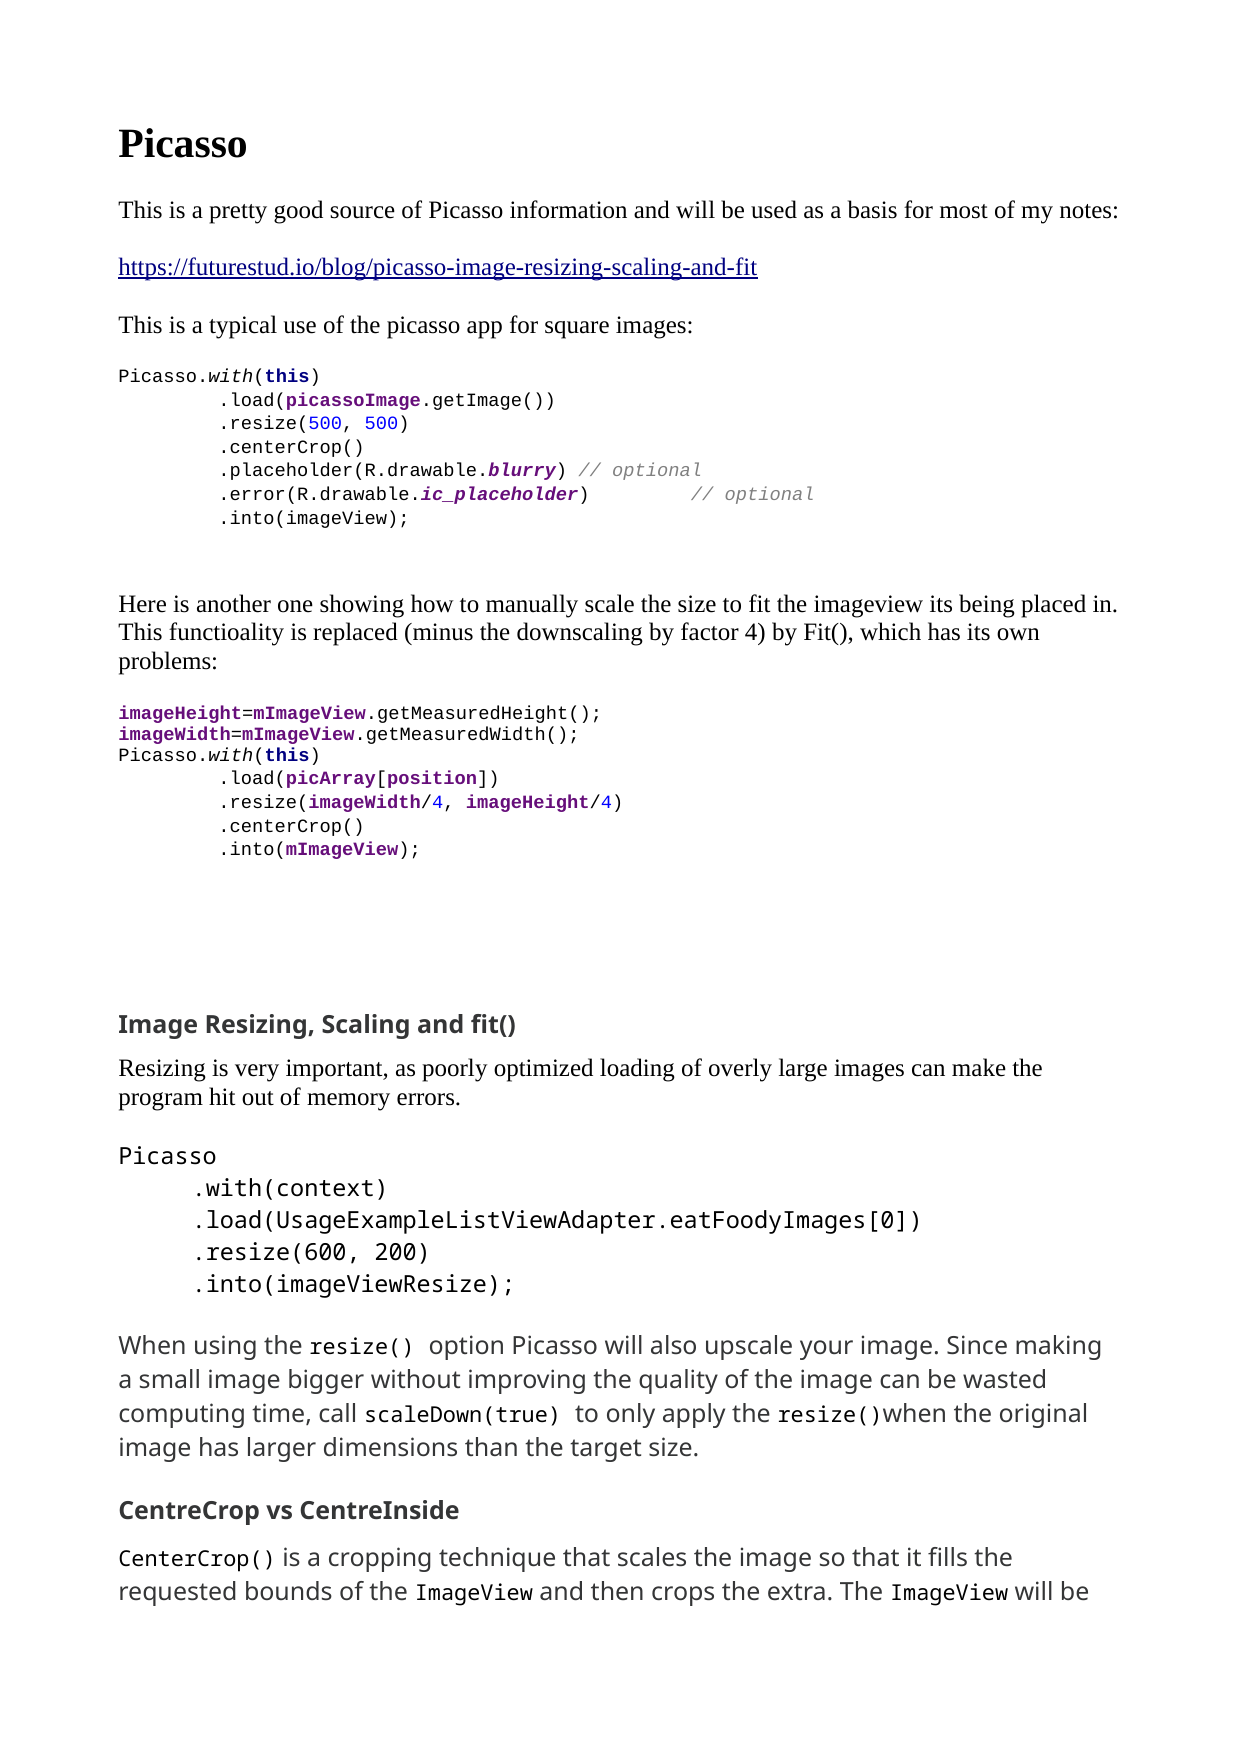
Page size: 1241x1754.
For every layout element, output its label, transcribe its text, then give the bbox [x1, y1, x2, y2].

text .load(picassoImage.getImage()) [118, 388, 1122, 412]
text Picasso.with(this) [118, 367, 1122, 388]
text .with(context) .load(UsageExampleListViewAdapter.eatFoodyImages[0]) [118, 1171, 1122, 1235]
text Picasso [118, 118, 1122, 166]
text Picasso.with(this) [118, 746, 1122, 767]
text Here is another one showing how to manually scale the size to fit the imageview its being placed in. This functioality is replaced (minus the downscaling by factor 4) by Fit(), which has its own problems: [118, 589, 1122, 675]
text .resize(600, 200) [118, 1235, 1122, 1267]
text This is a typical use of the picasso app for square images: [118, 310, 1122, 338]
text .into(mImageView); [118, 838, 1122, 862]
text Resizing is very important, as poorly optimized loading of overly large images can make the program hit out of memory errors. [118, 1053, 1122, 1111]
text https://futurestud.io/blog/picasso-image-resizing-scaling-and-fit [118, 252, 1122, 281]
text .placeholder(R.drawable.blurry) // optional [118, 459, 1122, 483]
text This is a pretty good source of Picasso information and will be used as a basis for most of my notes: [118, 195, 1122, 223]
text .into(imageViewResize); [118, 1267, 1122, 1299]
text .error(R.drawable.ic_placeholder) // optional [118, 483, 1122, 507]
text .resize(500, 500) [118, 412, 1122, 436]
text .load(picArray[position]) [118, 767, 1122, 791]
text imageWidth=mImageView.getMeasuredWidth(); [118, 725, 1122, 746]
text .centerCrop() [118, 436, 1122, 459]
text imageHeight=mImageView.getMeasuredHeight(); [118, 704, 1122, 725]
text .into(imageView); [118, 507, 1122, 530]
text Image Resizing, Scaling and fit() [118, 1006, 1122, 1041]
text CenterCrop() is a cropping technique that scales the image so that it fills the requested bounds of the ImageView and then crops the extra. The ImageView will be [118, 1539, 1122, 1608]
text .centerCrop() [118, 815, 1122, 838]
text Picasso [118, 1139, 1122, 1171]
text .resize(imageWidth/4, imageHeight/4) [118, 791, 1122, 815]
text When using the resize() option Picasso will also upscale your image. Since making a small image bigger without improving the quality of the image can be wasted computing time, call scaleDown(true) to only apply the resize()when the original image has larger dimensions than the target size. [118, 1328, 1122, 1464]
text CentreCrop vs CentreInside [118, 1493, 1122, 1527]
